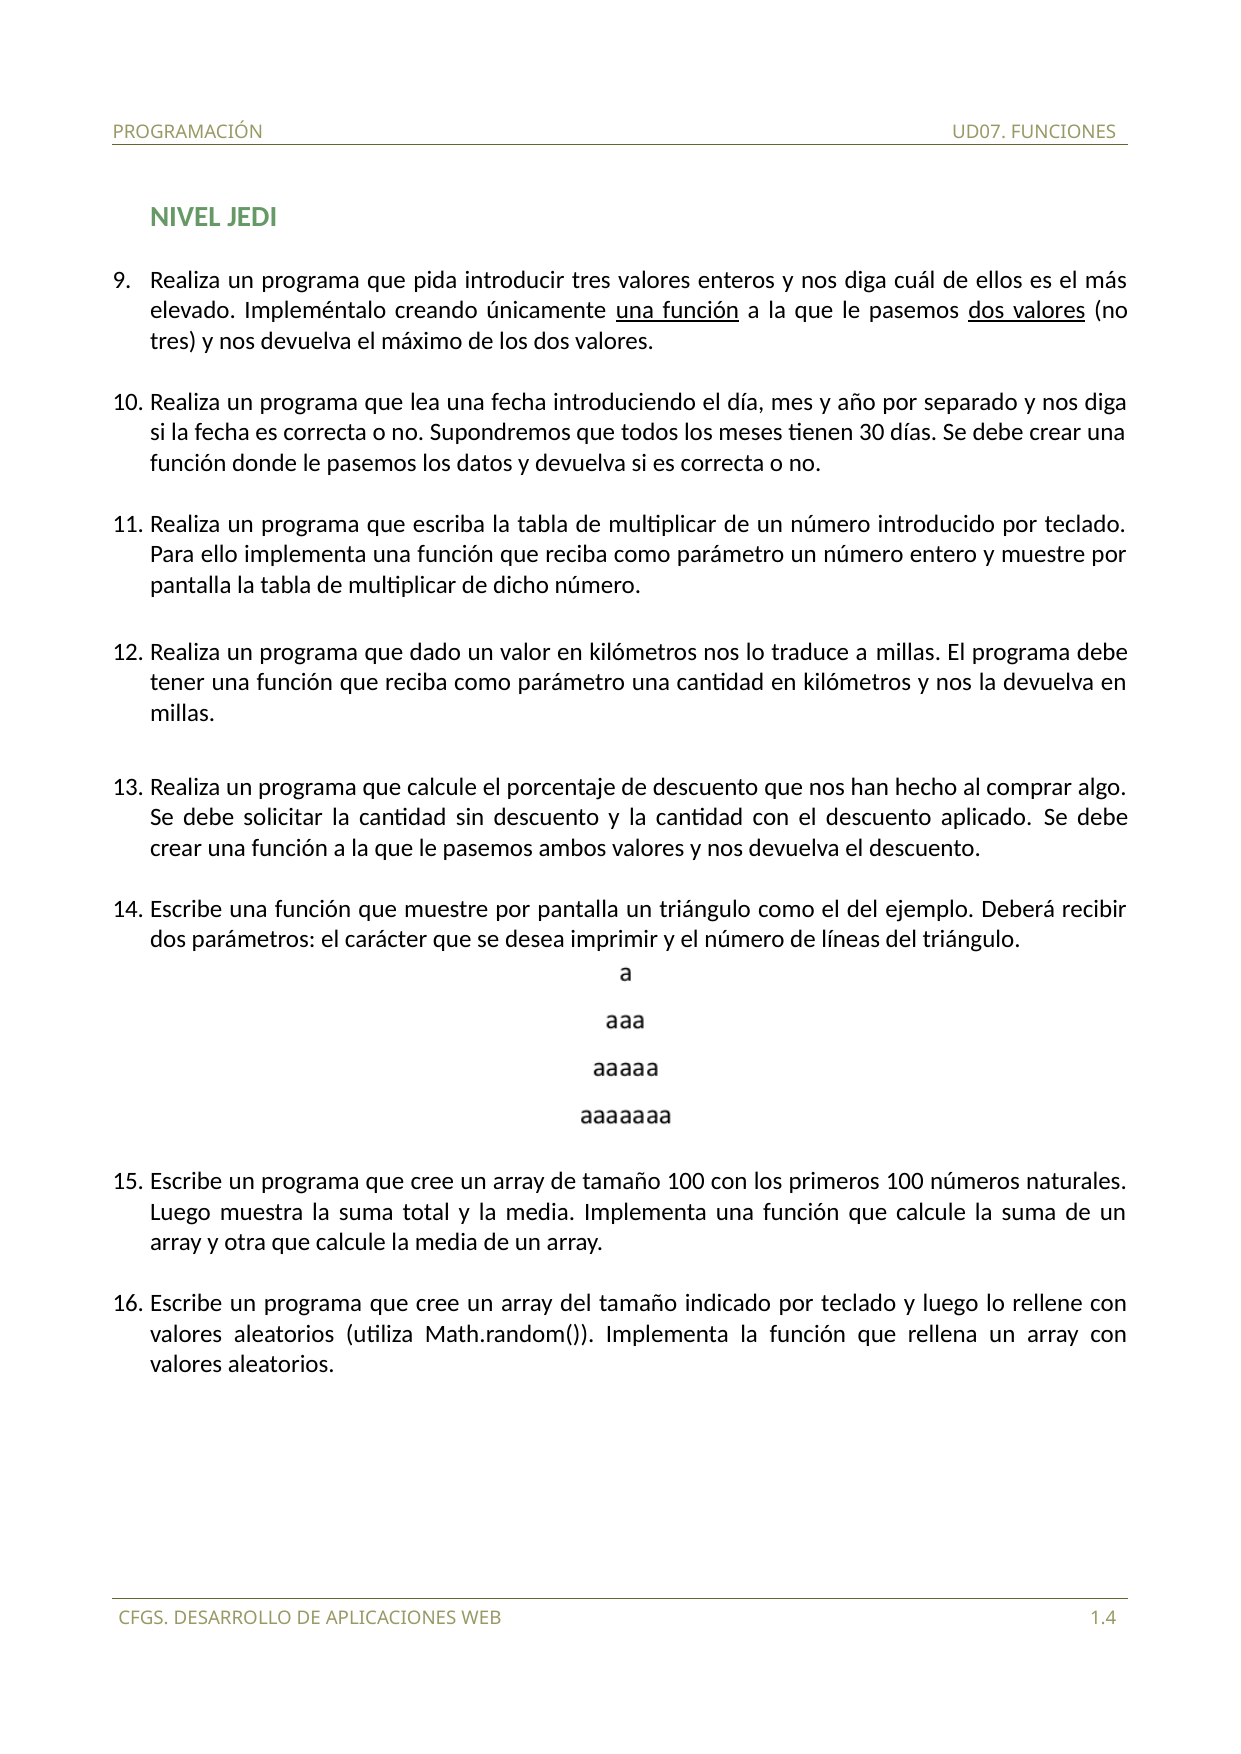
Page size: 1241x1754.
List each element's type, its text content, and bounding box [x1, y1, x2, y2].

subtitle NIVEL JEDI [112, 198, 1128, 234]
list Realiza un programa que dado un valor en kilómetros nos lo traduce a millas. El programa debe tener una función que reciba como parámetro una cantidad en kilómetros y nos la devuelva en millas. [112, 636, 1128, 727]
list Escribe un programa que cree un array del tamaño indicado por teclado y luego lo rellene con valores aleatorios (utiliza Math.random()). Implementa la función que rellena un array con valores aleatorios. [112, 1287, 1128, 1379]
list Escribe una función que muestre por pantalla un triángulo como el del ejemplo. Deberá recibir dos parámetros: el carácter que se desea imprimir y el número de líneas del triángulo. [112, 893, 1128, 954]
list Realiza un programa que lea una fecha introduciendo el día, mes y año por separado y nos diga si la fecha es correcta o no. Supondremos que todos los meses tienen 30 días. Se debe crear una función donde le pasemos los datos y devuelva si es correcta o no. [112, 386, 1128, 477]
list Escribe un programa que cree un array de tamaño 100 con los primeros 100 números naturales. Luego muestra la suma total y la media. Implementa una función que calcule la suma de un array y otra que calcule la media de un array. [112, 1165, 1128, 1257]
list Realiza un programa que escriba la tabla de multiplicar de un número introducido por teclado. Para ello implementa una función que reciba como parámetro un número entero y muestre por pantalla la tabla de multiplicar de dicho número. [112, 508, 1128, 599]
list Realiza un programa que pida introducir tres valores enteros y nos diga cuál de ellos es el más elevado. Impleméntalo creando únicamente una función a la que le pasemos dos valores (no tres) y nos devuelva el máximo de los dos valores. [112, 264, 1128, 355]
picture [543, 954, 697, 1135]
list Realiza un programa que calcule el porcentaje de descuento que nos han hecho al comprar algo. Se debe solicitar la cantidad sin descuento y la cantidad con el descuento aplicado. Se debe crear una función a la que le pasemos ambos valores y nos devuelva el descuento. [112, 771, 1128, 862]
